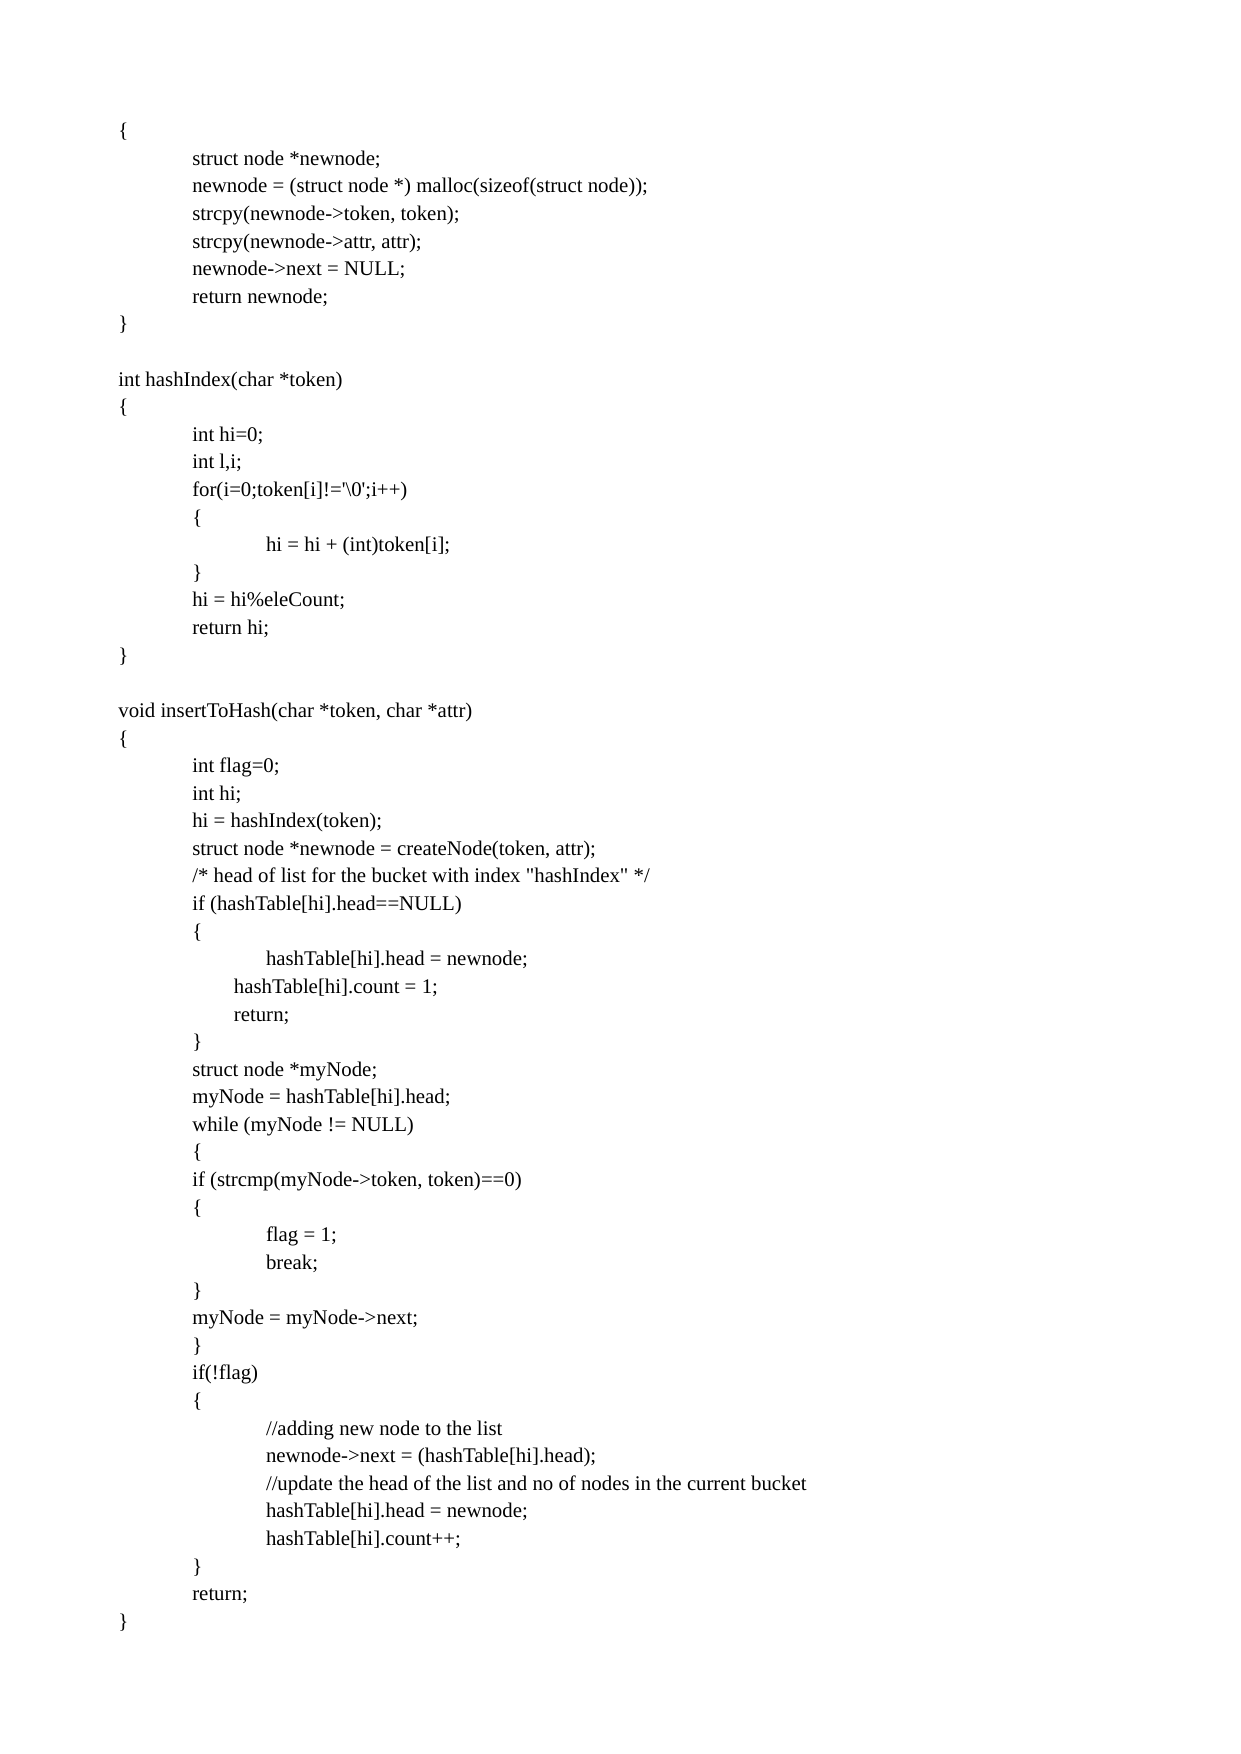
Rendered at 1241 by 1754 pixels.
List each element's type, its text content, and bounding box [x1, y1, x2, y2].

text hi = hi%eleCount; [118, 587, 1122, 611]
text int l,i; [118, 449, 1122, 473]
text { [118, 1388, 1122, 1412]
text hashTable[hi].head = newnode; [118, 946, 1122, 970]
text for(i=0;token[i]!='\0';i++) [118, 477, 1122, 501]
text strcpy(newnode->attr, attr); [118, 228, 1122, 253]
text while (myNode != NULL) [118, 1112, 1122, 1136]
text } [118, 1333, 1122, 1357]
text return newnode; [118, 284, 1122, 308]
text } [118, 643, 1122, 667]
text { [118, 1139, 1122, 1163]
text { [118, 394, 1122, 418]
text } [118, 1609, 1122, 1633]
text return; [118, 1581, 1122, 1605]
text hashTable[hi].head = newnode; [118, 1498, 1122, 1522]
text { [118, 118, 1122, 142]
text if(!flag) [118, 1360, 1122, 1384]
text } [118, 311, 1122, 335]
text hi = hashIndex(token); [118, 808, 1122, 832]
text { [118, 919, 1122, 943]
text int hashIndex(char *token) [118, 367, 1122, 391]
text { [118, 504, 1122, 529]
text //adding new node to the list [118, 1416, 1122, 1439]
text int flag=0; [118, 753, 1122, 777]
text hashTable[hi].count++; [118, 1526, 1122, 1550]
text struct node *myNode; [118, 1057, 1122, 1081]
text } [118, 1029, 1122, 1053]
text newnode->next = (hashTable[hi].head); [118, 1443, 1122, 1467]
text /* head of list for the bucket with index "hashIndex" */ [118, 863, 1122, 887]
text newnode = (struct node *) malloc(sizeof(struct node)); [118, 173, 1122, 197]
text } [118, 560, 1122, 584]
text return hi; [118, 615, 1122, 639]
text int hi=0; [118, 422, 1122, 446]
text { [118, 1195, 1122, 1219]
text struct node *newnode; [118, 146, 1122, 170]
text flag = 1; [118, 1222, 1122, 1246]
text if (hashTable[hi].head==NULL) [118, 891, 1122, 915]
text myNode = myNode->next; [118, 1305, 1122, 1329]
text hashTable[hi].count = 1; [118, 974, 1122, 998]
text newnode->next = NULL; [118, 256, 1122, 280]
text return; [118, 1001, 1122, 1026]
text } [118, 1277, 1122, 1302]
text void insertToHash(char *token, char *attr) [118, 698, 1122, 722]
text struct node *newnode = createNode(token, attr); [118, 836, 1122, 860]
text int hi; [118, 781, 1122, 805]
text break; [118, 1250, 1122, 1274]
text hi = hi + (int)token[i]; [118, 532, 1122, 556]
text strcpy(newnode->token, token); [118, 201, 1122, 225]
text myNode = hashTable[hi].head; [118, 1084, 1122, 1108]
text { [118, 725, 1122, 749]
text if (strcmp(myNode->token, token)==0) [118, 1167, 1122, 1191]
text //update the head of the list and no of nodes in the current bucket [118, 1471, 1122, 1495]
text } [118, 1553, 1122, 1578]
